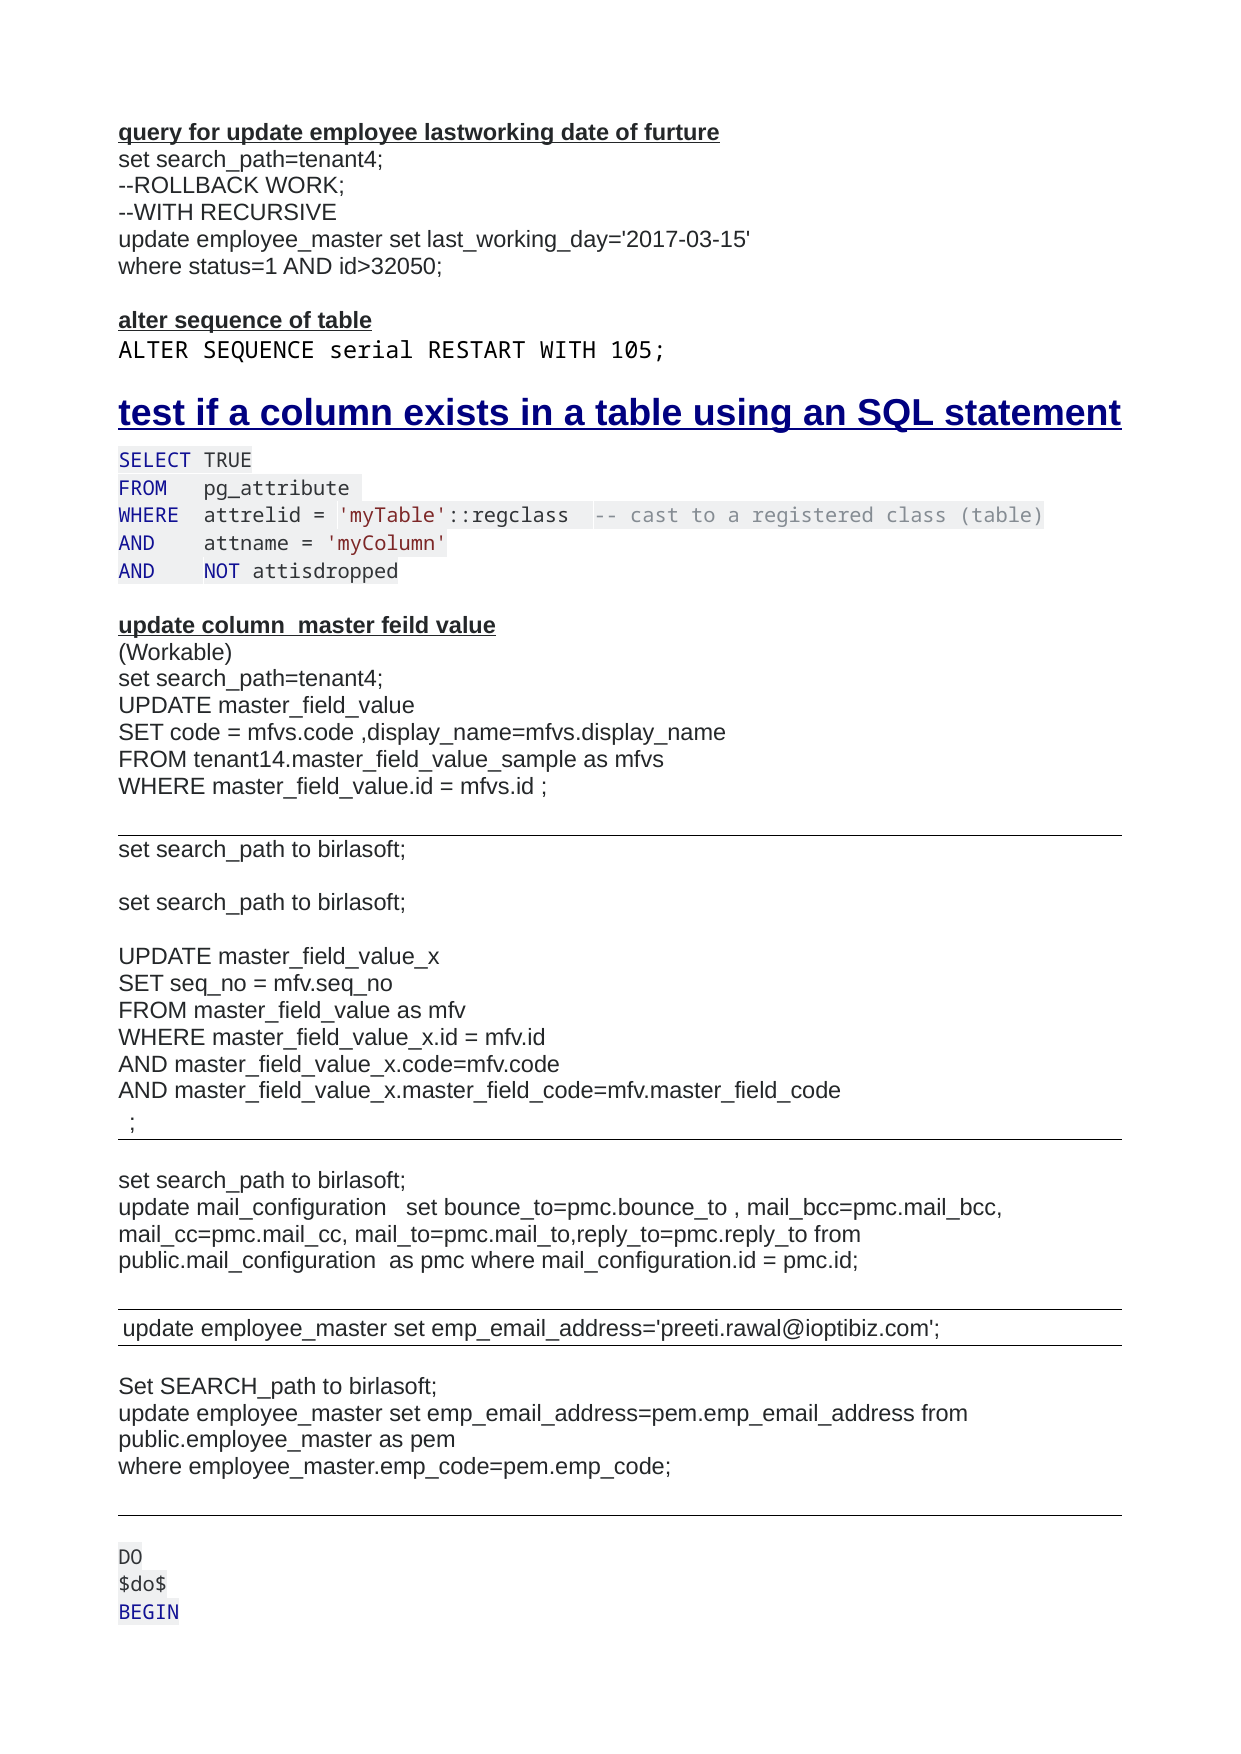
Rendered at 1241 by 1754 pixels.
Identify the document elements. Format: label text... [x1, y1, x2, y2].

text set search_path to birlasoft; [118, 889, 1122, 916]
text --WITH RECURSIVE [118, 199, 1122, 226]
text query for update employee lastworking date of furture [118, 118, 1122, 145]
text alter sequence of table [118, 306, 1122, 333]
text AND master_field_value_x.master_field_code=mfv.master_field_code [118, 1077, 1122, 1104]
text set search_path to birlasoft; [118, 1166, 1122, 1193]
text update employee_master set emp_email_address=pem.emp_email_address from public.employee_master as pem [118, 1399, 1122, 1453]
text UPDATE master_field_value_x [118, 942, 1122, 969]
text where status=1 AND id>32050; [118, 252, 1122, 279]
text --ROLLBACK WORK; [118, 172, 1122, 199]
text WHERE attrelid = 'myTable'::regclass -- cast to a registered class (table) [118, 501, 1122, 529]
text ALTER SEQUENCE serial RESTART WITH 105; [118, 333, 1122, 365]
text where employee_master.emp_code=pem.emp_code; [118, 1453, 1122, 1480]
text BEGIN [118, 1598, 1122, 1625]
text AND attname = 'myColumn' [118, 529, 1122, 557]
text FROM master_field_value as mfv [118, 996, 1122, 1023]
text SET code = mfvs.code ,display_name=mfvs.display_name [118, 719, 1122, 746]
subtitle test if a column exists in a table using an SQL statement [118, 390, 1122, 428]
text set search_path=tenant4; [118, 145, 1122, 172]
text update mail_configuration set bounce_to=pmc.bounce_to , mail_bcc=pmc.mail_bcc, mail_cc=pmc.mail_cc, mail_to=pmc.mail_to,reply_to=pmc.reply_to from public.mail_configuration as pmc where mail_configuration.id = pmc.id; [118, 1193, 1122, 1274]
text AND NOT attisdropped [118, 557, 1122, 584]
text ; [118, 1104, 1122, 1139]
text WHERE master_field_value.id = mfvs.id ; [118, 772, 1122, 799]
text update employee_master set emp_email_address='preeti.rawal@ioptibiz.com'; [118, 1310, 1122, 1345]
text SET seq_no = mfv.seq_no [118, 969, 1122, 996]
text update employee_master set last_working_day='2017-03-15' [118, 226, 1122, 252]
text set search_path to birlasoft; [118, 836, 1122, 862]
text $do$ [118, 1570, 1122, 1598]
text FROM tenant14.master_field_value_sample as mfvs [118, 746, 1122, 772]
text SELECT TRUE [118, 446, 1122, 473]
text WHERE master_field_value_x.id = mfv.id [118, 1023, 1122, 1050]
text update column master feild value [118, 611, 1122, 638]
text UPDATE master_field_value [118, 692, 1122, 719]
text (Workable) [118, 638, 1122, 665]
text AND master_field_value_x.code=mfv.code [118, 1050, 1122, 1077]
text DO [118, 1542, 1122, 1570]
text FROM pg_attribute [118, 473, 1122, 501]
text set search_path=tenant4; [118, 665, 1122, 692]
text Set SEARCH_path to birlasoft; [118, 1372, 1122, 1399]
